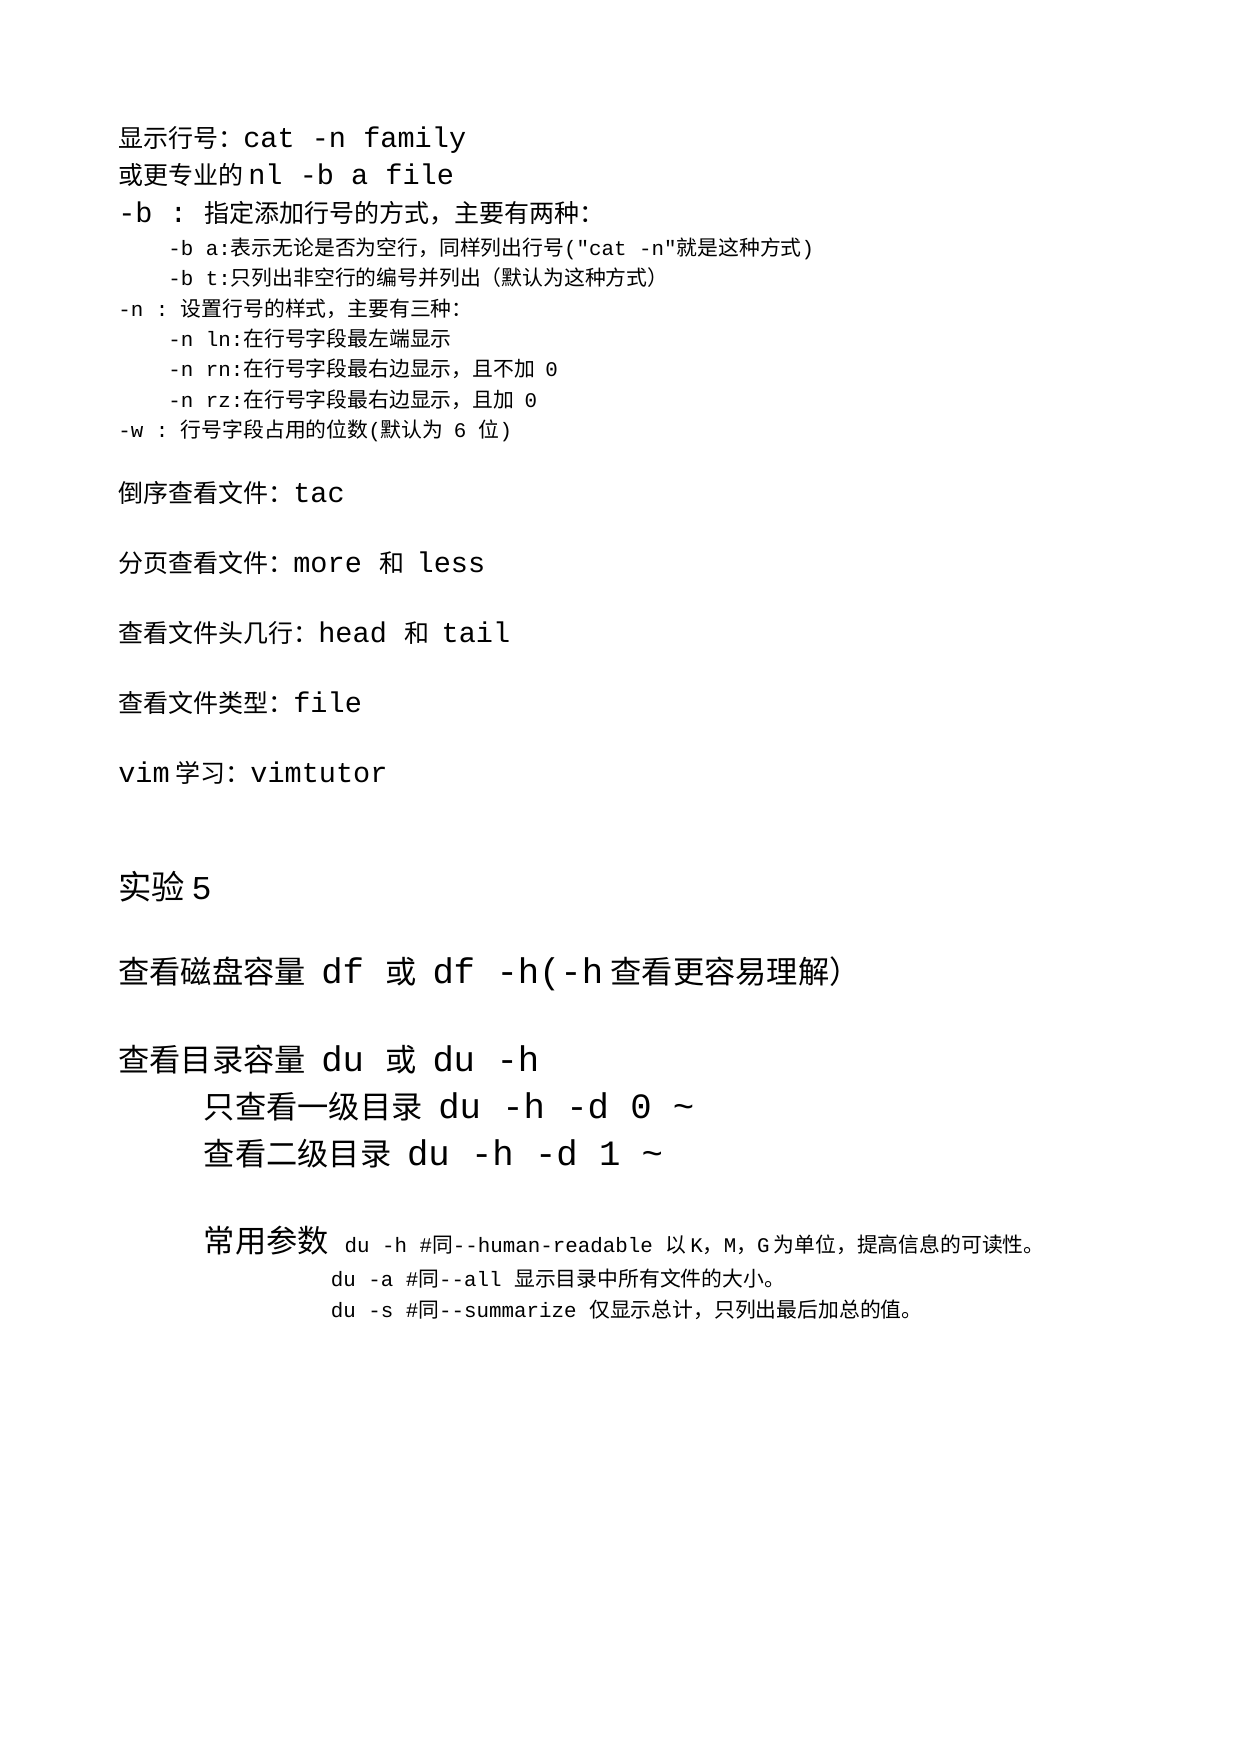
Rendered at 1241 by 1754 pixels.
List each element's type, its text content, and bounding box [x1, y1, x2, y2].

text 只查看一级目录 du -h -d 0 ~ [118, 1082, 1122, 1129]
text vim学习：vimtutor [118, 753, 1122, 791]
text 查看目录容量 du 或 du -h [118, 1035, 1122, 1082]
text 查看文件类型：file [118, 683, 1122, 721]
text 查看磁盘容量 df 或 df -h(-h查看更容易理解） [118, 948, 1122, 994]
text -b t:只列出非空行的编号并列出（默认为这种方式） [118, 261, 1122, 292]
text 实验5 [118, 861, 1122, 910]
text -n rn:在行号字段最右边显示，且不加 0 [118, 353, 1122, 383]
text du -s #同--summarize 仅显示总计，只列出最后加总的值。 [118, 1293, 1122, 1323]
text du -a #同--all 显示目录中所有文件的大小。 [118, 1263, 1122, 1293]
text 倒序查看文件：tac [118, 473, 1122, 511]
text 显示行号：cat -n family [118, 118, 1122, 156]
text 常用参数 du -h #同--human-readable 以K，M，G为单位，提高信息的可读性。 [118, 1216, 1122, 1263]
text 或更专业的nl -b a file [118, 156, 1122, 193]
text 查看二级目录 du -h -d 1 ~ [118, 1129, 1122, 1176]
text 查看文件头几行：head 和 tail [118, 613, 1122, 651]
text -b : 指定添加行号的方式，主要有两种： [118, 193, 1122, 231]
text -n ln:在行号字段最左端显示 [118, 322, 1122, 353]
text -n rz:在行号字段最右边显示，且加 0 [118, 383, 1122, 413]
text 分页查看文件：more 和 less [118, 543, 1122, 581]
text -w : 行号字段占用的位数(默认为 6 位) [118, 413, 1122, 444]
text -n : 设置行号的样式，主要有三种： [118, 292, 1122, 322]
text -b a:表示无论是否为空行，同样列出行号("cat -n"就是这种方式) [118, 231, 1122, 261]
